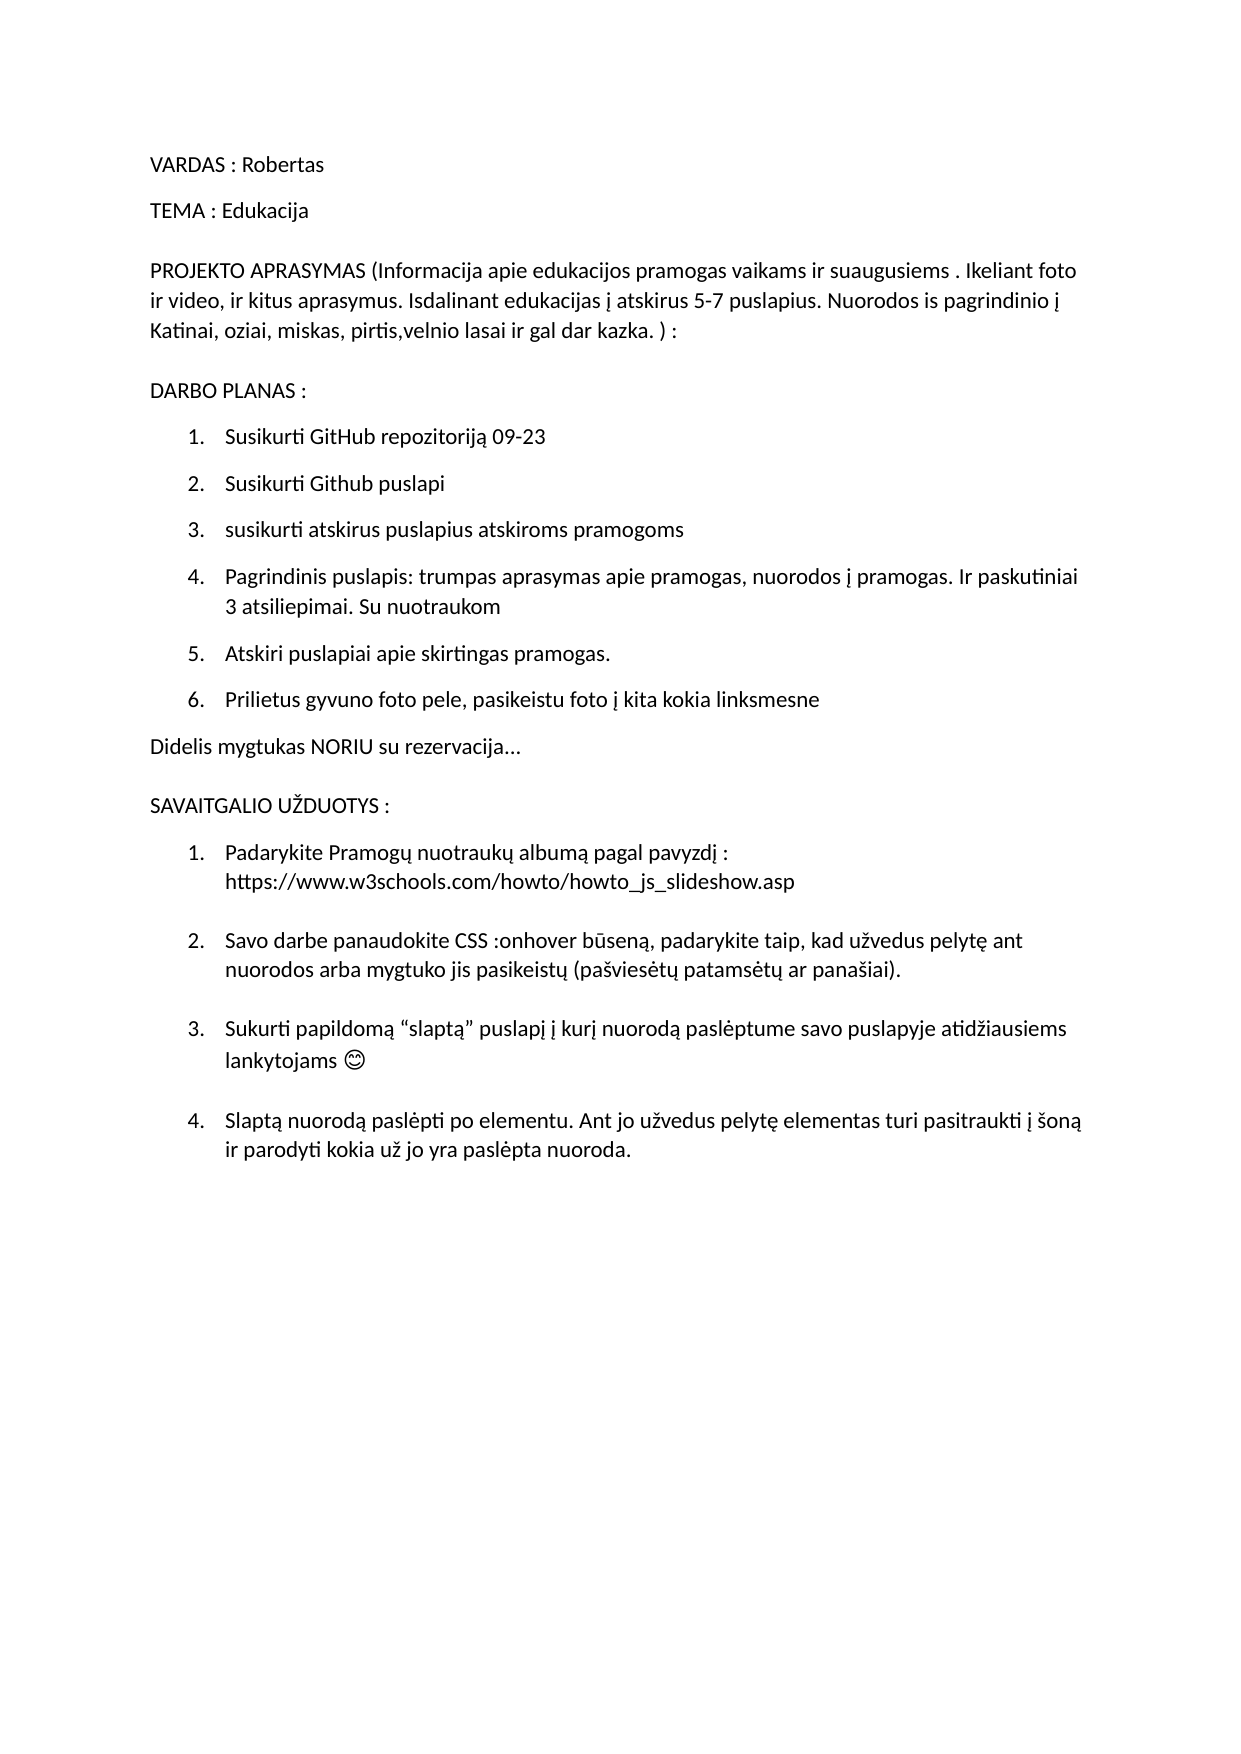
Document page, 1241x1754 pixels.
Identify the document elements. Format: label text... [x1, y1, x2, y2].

list Padarykite Pramogų nuotraukų albumą pagal pavyzdį : https://www.w3schools.com/howto/howto_js_slideshow.asp [187, 838, 1090, 925]
list Prilietus gyvuno foto pele, pasikeistu foto į kita kokia linksmesne [187, 685, 1090, 713]
list Sukurti papildomą “slaptą” puslapį į kurį nuorodą paslėptume savo puslapyje atidžiausiems lankytojams 😊 [187, 1014, 1090, 1104]
list Pagrindinis puslapis: trumpas aprasymas apie pramogas, nuorodos į pramogas. Ir paskutiniai 3 atsiliepimai. Su nuotraukom [187, 562, 1090, 620]
text VARDAS : Robertas [150, 150, 1090, 178]
list Susikurti GitHub repozitoriją 09-23 [187, 422, 1090, 451]
list Savo darbe panaudokite CSS :onhover būseną, padarykite taip, kad užvedus pelytę ant nuorodos arba mygtuko jis pasikeistų (pašviesėtų patamsėtų ar panašiai). [187, 926, 1090, 1013]
list Slaptą nuorodą paslėpti po elementu. Ant jo užvedus pelytę elementas turi pasitraukti į šoną ir parodyti kokia už jo yra paslėpta nuoroda. [187, 1106, 1090, 1222]
list Atskiri puslapiai apie skirtingas pramogas. [187, 639, 1090, 667]
text Didelis mygtukas NORIU su rezervacija... SAVAITGALIO UŽDUOTYS : [150, 732, 1090, 819]
text TEMA : Edukacija PROJEKTO APRASYMAS (Informacija apie edukacijos pramogas vaikams ir suaugusiems . Ikeliant foto ir video, ir kitus aprasymus. Isdalinant edukacijas į atskirus 5-7 puslapius. Nuorodos is pagrindinio į Katinai, oziai, miskas, pirtis,velnio lasai ir gal dar kazka. ) : DARBO PLANAS : [150, 197, 1090, 404]
list susikurti atskirus puslapius atskiroms pramogoms [187, 516, 1090, 544]
list Susikurti Github puslapi [187, 469, 1090, 497]
